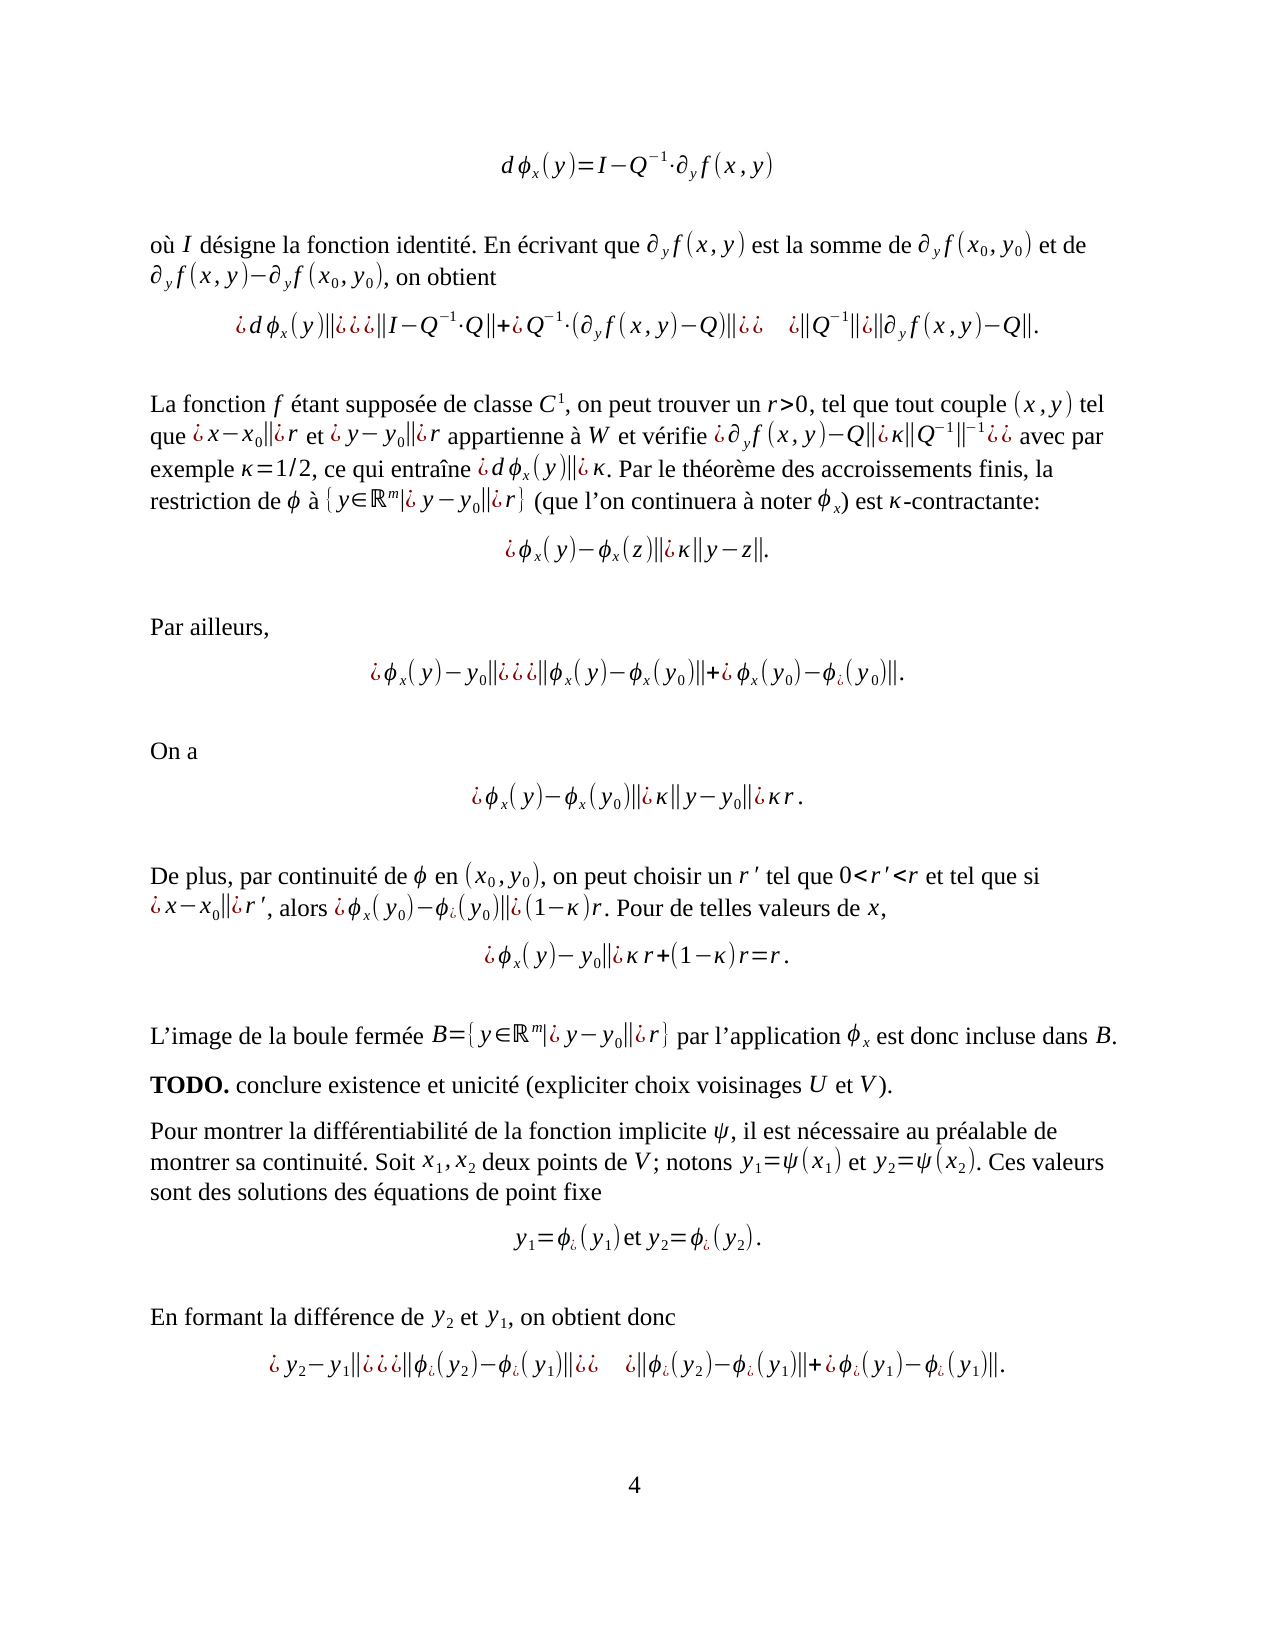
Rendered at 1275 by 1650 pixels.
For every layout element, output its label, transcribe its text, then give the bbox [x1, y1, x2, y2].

text Par ailleurs, [150, 612, 1125, 641]
text De plus, par continuité de en , on peut choisir un tel que et tel que si , alors . Pour de telles valeurs de , [150, 860, 1125, 924]
text TODO. conclure existence et unicité (expliciter choix voisinages et ). [150, 1070, 1125, 1098]
text En formant la différence de et , on obtient donc [150, 1301, 1125, 1332]
text L’image de la boule fermée par l’application est donc incluse dans . [150, 1019, 1125, 1052]
text Pour montrer la différentiabilité de la fonction implicite , il est nécessaire au préalable de montrer sa continuité. Soit deux points de ; notons et . Ces valeurs sont des solutions des équations de point fixe [150, 1116, 1125, 1206]
text où désigne la fonction identité. En écrivant que est la somme de et de , on obtient [150, 228, 1125, 292]
text On a [150, 736, 1125, 765]
text La fonction étant supposée de classe , on peut trouver un , tel que tout couple tel que et appartienne à et vérifie avec par exemple , ce qui entraîne . Par le théorème des accroissements finis, la restriction de à (que l’on continuera à noter ) est -contractante: [150, 389, 1125, 517]
